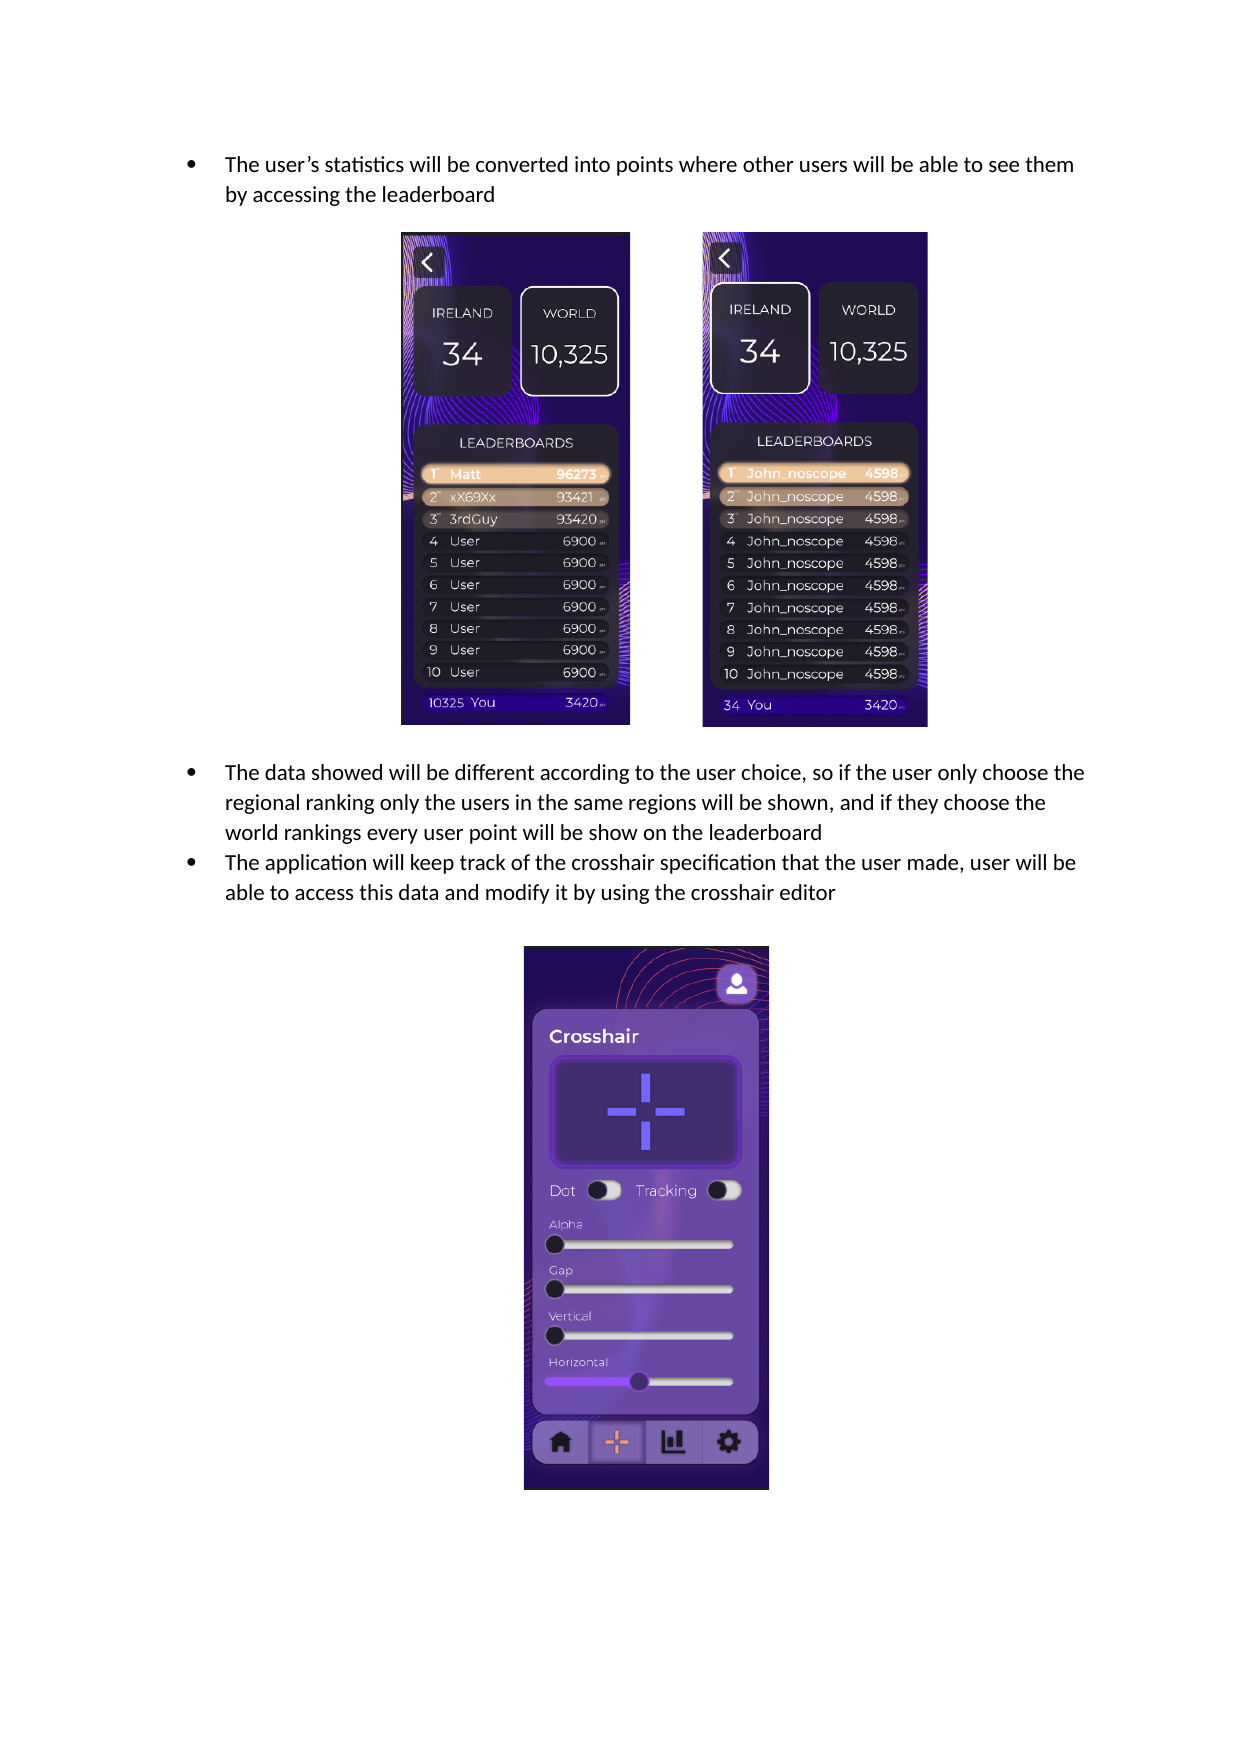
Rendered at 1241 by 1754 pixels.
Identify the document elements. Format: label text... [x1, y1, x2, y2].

list The data showed will be different according to the user choice, so if the user only choose the regional ranking only the users in the same regions will be shown, and if they choose the world rankings every user point will be show on the leaderboard [187, 758, 1090, 846]
list The user’s statistics will be converted into points where other users will be able to see them by accessing the leaderboard [187, 150, 1090, 208]
list The application will keep track of the crosshair specification that the user made, user will be able to access this data and modify it by using the crosshair editor [187, 848, 1090, 906]
